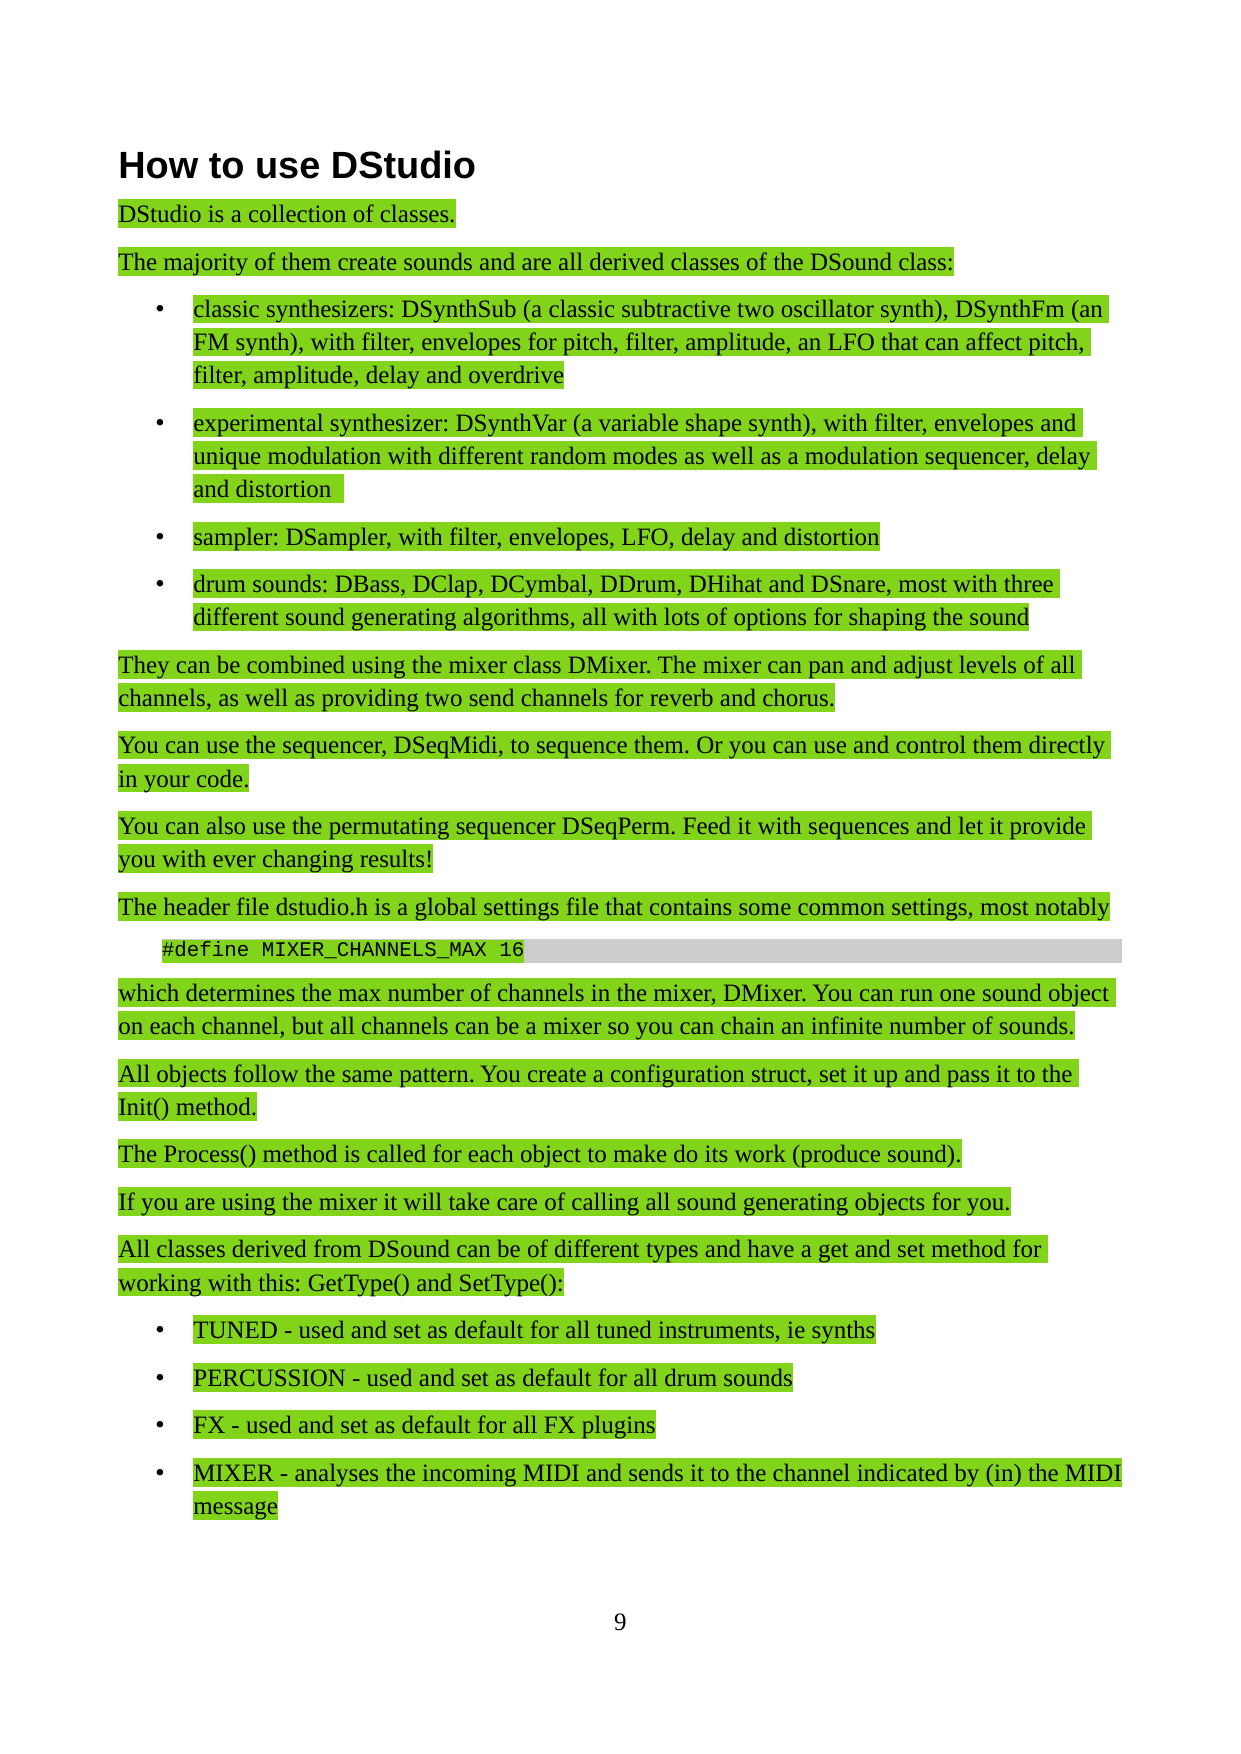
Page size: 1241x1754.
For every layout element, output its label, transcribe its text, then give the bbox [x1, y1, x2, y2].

list TUNED - used and set as default for all tuned instruments, ie synths [156, 1315, 1122, 1344]
list classic synthesizers: DSynthSub (a classic subtractive two oscillator synth), DSynthFm (an FM synth), with filter, envelopes for pitch, filter, amplitude, an LFO that can affect pitch, filter, amplitude, delay and overdrive [156, 294, 1122, 389]
text DStudio is a collection of classes. [118, 199, 1122, 228]
text which determines the max number of channels in the mixer, DMixer. You can run one sound object on each channel, but all channels can be a mixer so you can chain an infinite number of sounds. [118, 978, 1122, 1040]
text The header file dstudio.h is a global settings file that contains some common settings, most notably [118, 892, 1122, 921]
list PERCUSSION - used and set as default for all drum sounds [156, 1363, 1122, 1392]
text All objects follow the same pattern. You create a configuration struct, set it up and pass it to the Init() method. [118, 1059, 1122, 1121]
list FX - used and set as default for all FX plugins [156, 1410, 1122, 1439]
text #define MIXER_CHANNELS_MAX 16 [162, 939, 1122, 963]
text The Process() method is called for each object to make do its work (produce sound). [118, 1139, 1122, 1168]
text You can use the sequencer, DSeqMidi, to sequence them. Or you can use and control them directly in your code. [118, 731, 1122, 792]
list sampler: DSampler, with filter, envelopes, LFO, delay and distortion [156, 522, 1122, 551]
text You can also use the permutating sequencer DSeqPerm. Feed it with sequences and let it provide you with ever changing results! [118, 811, 1122, 873]
text All classes derived from DSound can be of different types and have a get and set method for working with this: GetType() and SetType(): [118, 1234, 1122, 1296]
list experimental synthesizer: DSynthVar (a variable shape synth), with filter, envelopes and unique modulation with different random modes as well as a modulation sequencer, delay and distortion [156, 408, 1122, 503]
text The majority of them create sounds and are all derived classes of the DSound class: [118, 247, 1122, 276]
text If you are using the mixer it will take care of calling all sound generating objects for you. [118, 1187, 1122, 1216]
list drum sounds: DBass, DClap, DCymbal, DDrum, DHihat and DSnare, most with three different sound generating algorithms, all with lots of options for shaping the sound [156, 569, 1122, 631]
subtitle How to use DStudio [118, 143, 1122, 187]
text They can be combined using the mixer class DMixer. The mixer can pan and adjust levels of all channels, as well as providing two send channels for reverb and chorus. [118, 650, 1122, 712]
list MIXER - analyses the incoming MIDI and sends it to the channel indicated by (in) the MIDI message [156, 1458, 1122, 1520]
